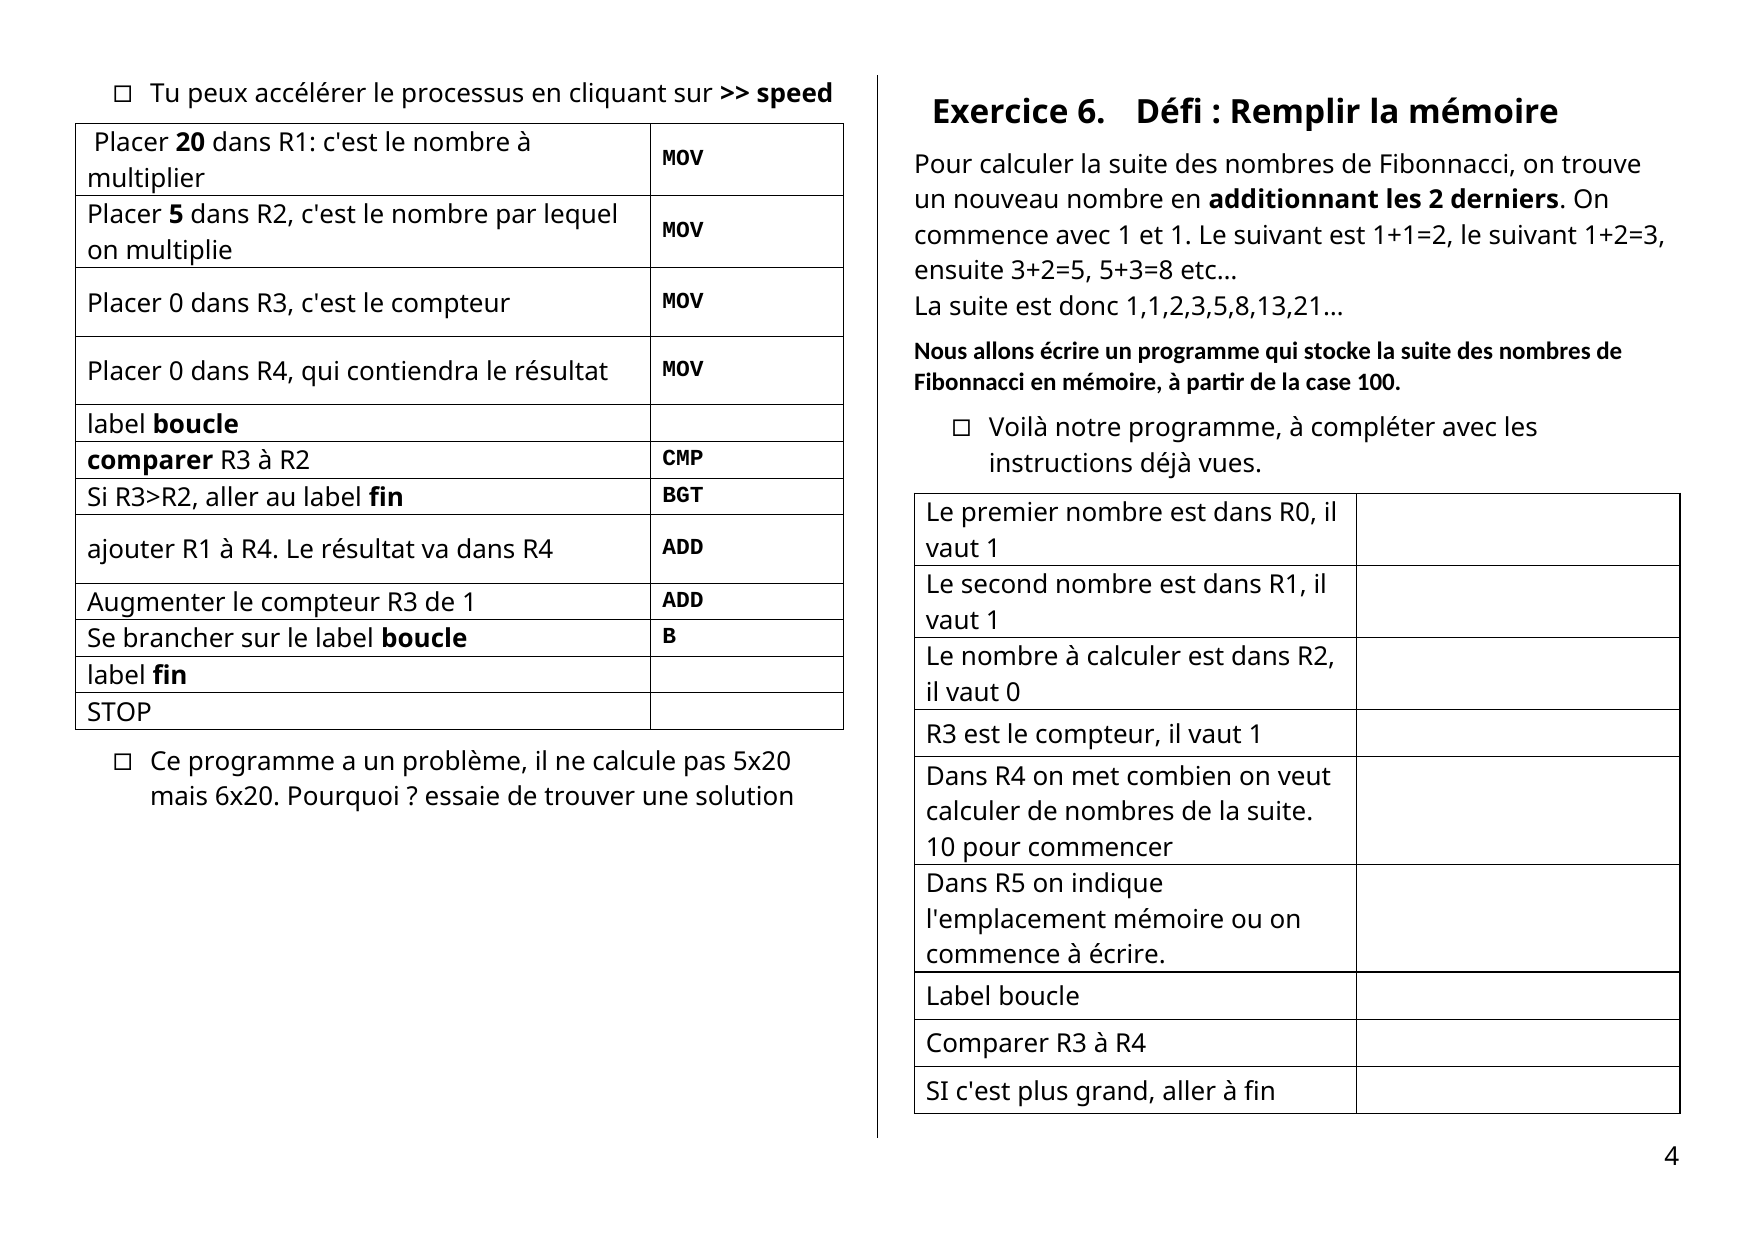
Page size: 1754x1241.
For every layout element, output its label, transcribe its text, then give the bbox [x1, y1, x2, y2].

table_cell MOV [651, 196, 843, 267]
table_cell [651, 693, 843, 729]
table_cell Placer 0 dans R3, c'est le compteur [76, 268, 650, 336]
list Voilà notre programme, à compléter avec les instructions déjà vues. [951, 409, 1679, 480]
table_cell [1357, 1020, 1679, 1066]
table_cell Placer 0 dans R4, qui contiendra le résultat [76, 337, 650, 404]
table_cell ajouter R1 à R4. Le résultat va dans R4 [76, 515, 650, 582]
table_cell Se brancher sur le label boucle [76, 620, 650, 656]
table_cell BGT [651, 479, 843, 514]
table_cell [1357, 757, 1679, 864]
table_cell Dans R5 on indique l'emplacement mémoire ou on commence à écrire. [915, 865, 1356, 971]
text Nous allons écrire un programme qui stocke la suite des nombres de Fibonnacci en mémoire, à partir de la case 100. [914, 336, 1679, 397]
list Tu peux accélérer le processus en cliquant sur >> speed [112, 75, 840, 111]
table_cell [1357, 638, 1679, 709]
table_cell Label boucle [915, 973, 1356, 1019]
table_cell label fin [76, 657, 650, 692]
table_header [1357, 494, 1679, 565]
list Ce programme a un problème, il ne calcule pas 5x20 mais 6x20. Pourquoi ? essaie de trouver une solution [112, 742, 840, 813]
table_cell [651, 405, 843, 441]
table_cell B [651, 620, 843, 656]
table_cell MOV [651, 268, 843, 336]
table_cell Augmenter le compteur R3 de 1 [76, 584, 650, 619]
table_cell ADD [651, 584, 843, 619]
table_cell R3 est le compteur, il vaut 1 [915, 710, 1356, 756]
table_cell Placer 5 dans R2, c'est le nombre par lequel on multiplie [76, 196, 650, 267]
table_cell CMP [651, 442, 843, 477]
table_cell [1357, 865, 1679, 971]
table_cell [651, 657, 843, 692]
table_cell Le nombre à calculer est dans R2, il vaut 0 [915, 638, 1356, 709]
table_cell SI c'est plus grand, aller à fin [915, 1067, 1356, 1113]
table_cell Le second nombre est dans R1, il vaut 1 [915, 566, 1356, 637]
table_header Le premier nombre est dans R0, il vaut 1 [915, 494, 1356, 565]
table_cell label boucle [76, 405, 650, 441]
table_cell Dans R4 on met combien on veut calculer de nombres de la suite. 10 pour commencer [915, 757, 1356, 864]
table_cell STOP [76, 693, 650, 729]
table_header Placer 20 dans R1: c'est le nombre à multiplier [76, 124, 650, 195]
text Pour calculer la suite des nombres de Fibonnacci, on trouve un nouveau nombre en additionnant les 2 derniers. On commence avec 1 et 1. Le suivant est 1+1=2, le suivant 1+2=3, ensuite 3+2=5, 5+3=8 etc… [914, 145, 1679, 287]
table_cell Comparer R3 à R4 [915, 1020, 1356, 1066]
subtitle Défi : Remplir la mémoire [1091, 87, 1649, 133]
table_cell ADD [651, 515, 843, 582]
table_cell [1357, 1067, 1679, 1113]
table_cell comparer R3 à R2 [76, 442, 650, 477]
table_header MOV [651, 124, 843, 195]
table_cell MOV [651, 337, 843, 404]
text La suite est donc 1,1,2,3,5,8,13,21… [914, 287, 1679, 323]
table_cell [1357, 710, 1679, 756]
table_cell [1357, 973, 1679, 1019]
table_cell Si R3>R2, aller au label fin [76, 479, 650, 514]
table_cell [1357, 566, 1679, 637]
